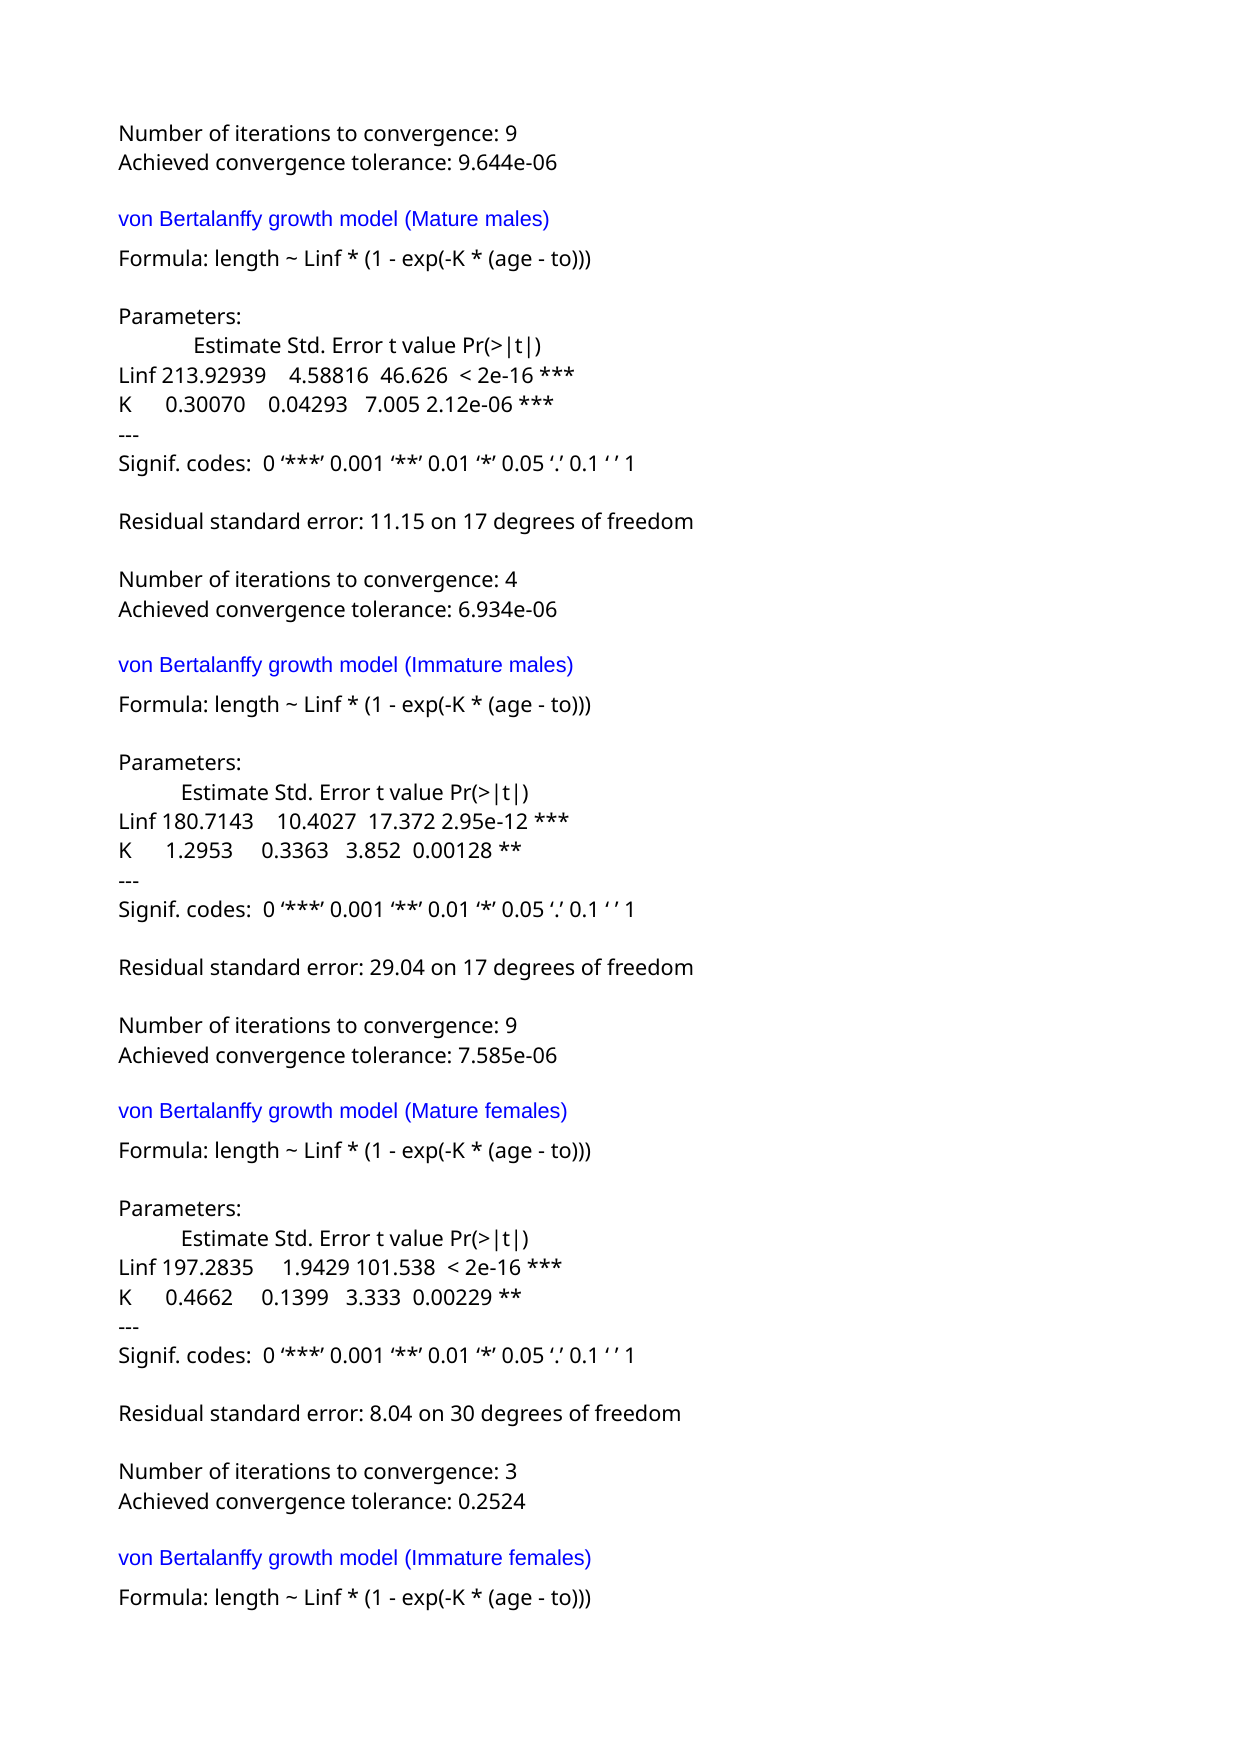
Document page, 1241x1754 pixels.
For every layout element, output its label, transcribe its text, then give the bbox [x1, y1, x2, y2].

text Signif. codes: 0 ‘***’ 0.001 ‘**’ 0.01 ‘*’ 0.05 ‘.’ 0.1 ‘ ’ 1 [118, 448, 1122, 478]
text Formula: length ~ Linf * (1 - exp(-K * (age - to))) [118, 243, 1122, 273]
text --- [118, 1311, 1122, 1341]
text Linf 197.2835 1.9429 101.538 < 2e-16 *** [118, 1252, 1122, 1282]
text Signif. codes: 0 ‘***’ 0.001 ‘**’ 0.01 ‘*’ 0.05 ‘.’ 0.1 ‘ ’ 1 [118, 1341, 1122, 1370]
text Achieved convergence tolerance: 7.585e-06 [118, 1040, 1122, 1069]
text Residual standard error: 8.04 on 30 degrees of freedom [118, 1399, 1122, 1428]
text Number of iterations to convergence: 9 [118, 118, 1122, 148]
text --- [118, 419, 1122, 448]
text von Bertalanffy growth model (Mature females) [118, 1098, 1122, 1123]
text Residual standard error: 11.15 on 17 degrees of freedom [118, 506, 1122, 536]
text Parameters: [118, 747, 1122, 777]
text Number of iterations to convergence: 4 [118, 564, 1122, 594]
text Formula: length ~ Linf * (1 - exp(-K * (age - to))) [118, 689, 1122, 719]
text Linf 213.92939 4.58816 46.626 < 2e-16 *** [118, 360, 1122, 389]
text von Bertalanffy growth model (Mature males) [118, 206, 1122, 231]
text Estimate Std. Error t value Pr(>|t|) [118, 777, 1122, 806]
text Parameters: [118, 301, 1122, 331]
text Linf 180.7143 10.4027 17.372 2.95e-12 *** [118, 806, 1122, 836]
text Achieved convergence tolerance: 0.2524 [118, 1486, 1122, 1516]
text Estimate Std. Error t value Pr(>|t|) [118, 1223, 1122, 1252]
text K 1.2953 0.3363 3.852 0.00128 ** [118, 836, 1122, 865]
text Achieved convergence tolerance: 9.644e-06 [118, 148, 1122, 177]
text Parameters: [118, 1193, 1122, 1223]
text von Bertalanffy growth model (Immature females) [118, 1545, 1122, 1570]
text Signif. codes: 0 ‘***’ 0.001 ‘**’ 0.01 ‘*’ 0.05 ‘.’ 0.1 ‘ ’ 1 [118, 895, 1122, 924]
text K 0.30070 0.04293 7.005 2.12e-06 *** [118, 389, 1122, 419]
text von Bertalanffy growth model (Immature males) [118, 623, 1122, 677]
text Residual standard error: 29.04 on 17 degrees of freedom [118, 953, 1122, 982]
text Formula: length ~ Linf * (1 - exp(-K * (age - to))) [118, 1582, 1122, 1612]
text K 0.4662 0.1399 3.333 0.00229 ** [118, 1282, 1122, 1311]
text Number of iterations to convergence: 3 [118, 1457, 1122, 1486]
text Achieved convergence tolerance: 6.934e-06 [118, 594, 1122, 623]
text --- [118, 865, 1122, 895]
text Estimate Std. Error t value Pr(>|t|) [118, 331, 1122, 360]
text Formula: length ~ Linf * (1 - exp(-K * (age - to))) [118, 1135, 1122, 1165]
text Number of iterations to convergence: 9 [118, 1011, 1122, 1040]
